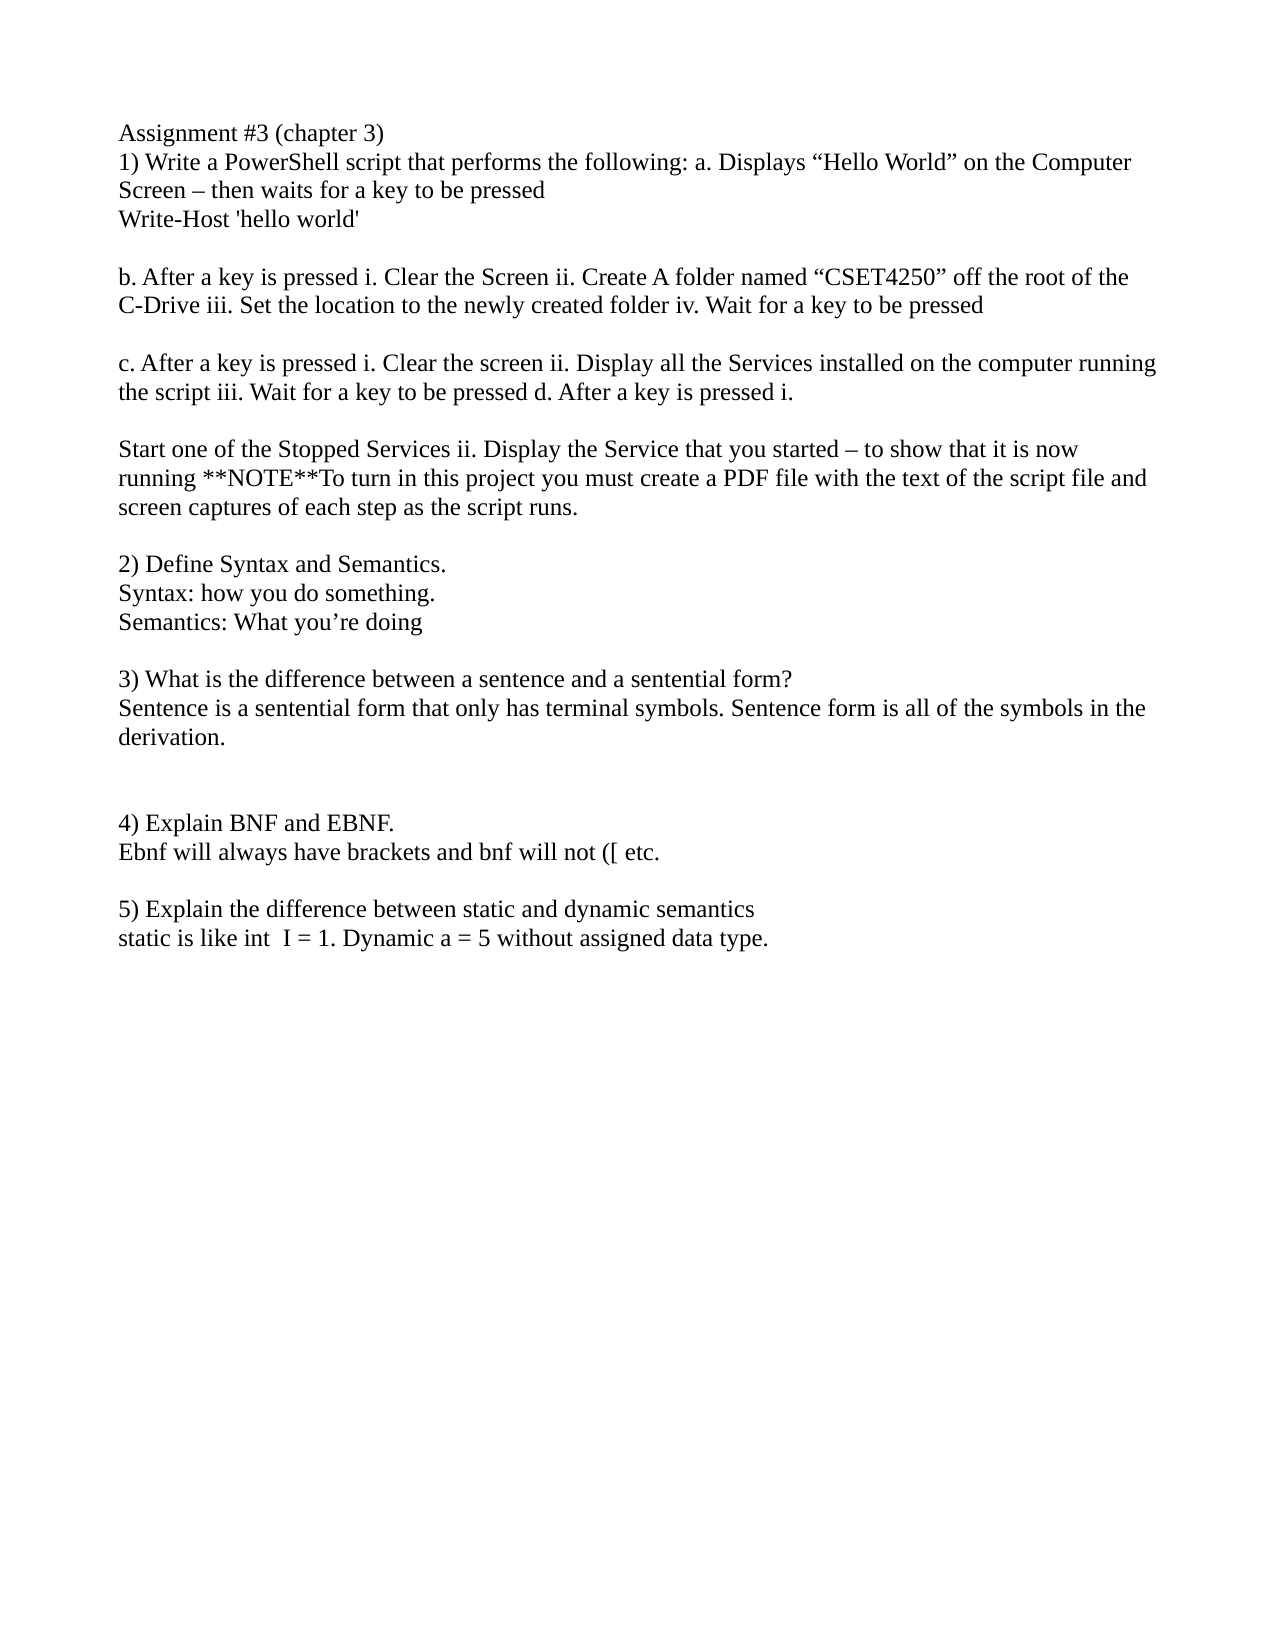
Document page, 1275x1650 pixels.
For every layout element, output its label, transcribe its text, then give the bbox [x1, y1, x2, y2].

text static is like int I = 1. Dynamic a = 5 without assigned data type. [118, 923, 1157, 952]
text Start one of the Stopped Services ii. Display the Service that you started – to show that it is now running **NOTE**To turn in this project you must create a PDF file with the text of the script file and screen captures of each step as the script runs. [118, 434, 1157, 521]
text Write-Host 'hello world' [118, 204, 1157, 233]
text 5) Explain the difference between static and dynamic semantics [118, 894, 1157, 923]
text 3) What is the difference between a sentence and a sentential form? [118, 664, 1157, 693]
text Syntax: how you do something. Semantics: What you’re doing [118, 578, 1157, 636]
text c. After a key is pressed i. Clear the screen ii. Display all the Services installed on the computer running the script iii. Wait for a key to be pressed d. After a key is pressed i. [118, 348, 1157, 406]
text 4) Explain BNF and EBNF. [118, 808, 1157, 837]
text Ebnf will always have brackets and bnf will not ([ etc. [118, 837, 1157, 866]
text 2) Define Syntax and Semantics. [118, 549, 1157, 578]
text 1) Write a PowerShell script that performs the following: a. Displays “Hello World” on the Computer Screen – then waits for a key to be pressed [118, 147, 1157, 204]
text Assignment #3 (chapter 3) [118, 118, 1157, 147]
text b. After a key is pressed i. Clear the Screen ii. Create A folder named “CSET4250” off the root of the C-Drive iii. Set the location to the newly created folder iv. Wait for a key to be pressed [118, 262, 1157, 319]
text Sentence is a sentential form that only has terminal symbols. Sentence form is all of the symbols in the derivation. [118, 693, 1157, 751]
